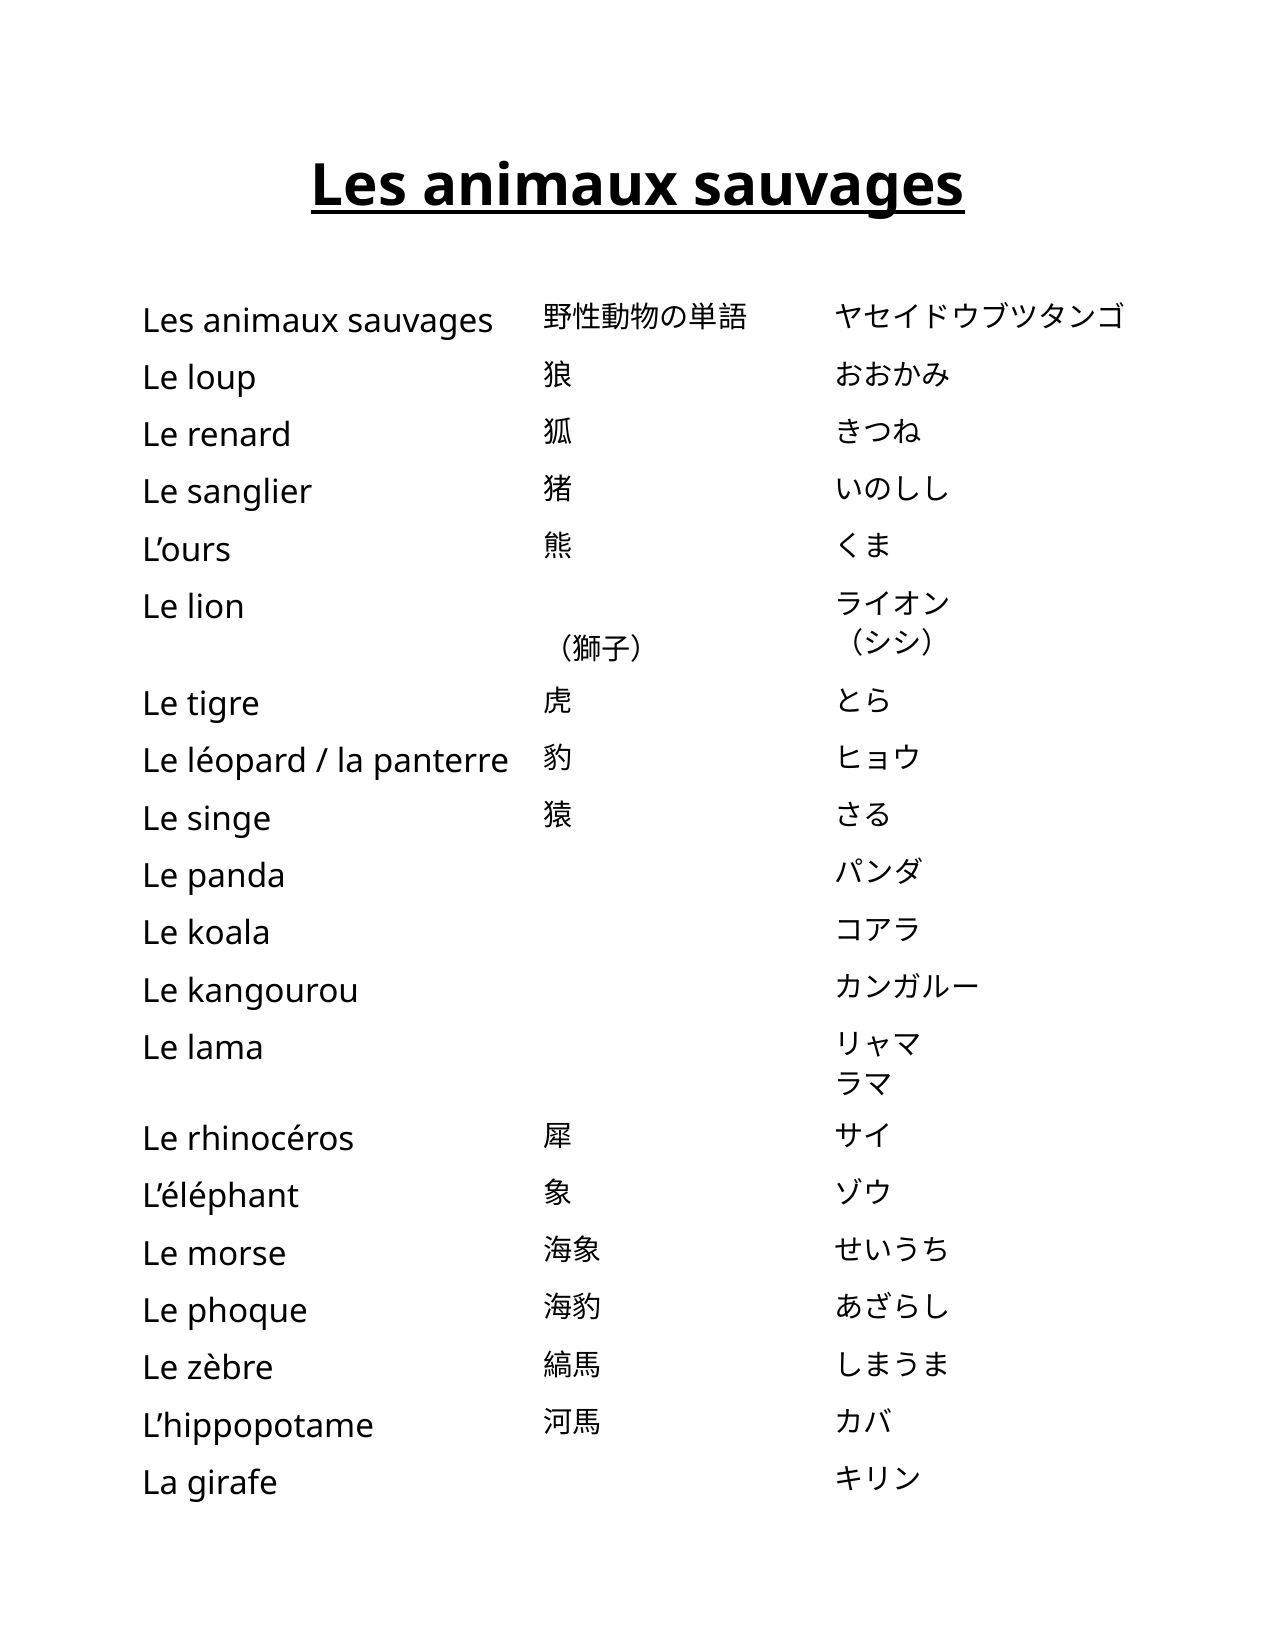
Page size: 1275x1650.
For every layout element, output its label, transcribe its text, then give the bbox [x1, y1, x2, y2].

table_cell Le rhinocéros [118, 1109, 519, 1166]
table_cell くま [811, 520, 1157, 577]
table_cell Le tigre [118, 674, 519, 731]
table_cell ゾウ [811, 1166, 1157, 1223]
table_cell Le morse [118, 1224, 519, 1281]
table_cell しまうま [811, 1338, 1157, 1395]
table_cell キリン [811, 1453, 1157, 1510]
table_cell リャマ ラマ [811, 1018, 1157, 1109]
table_cell カンガルー [811, 960, 1157, 1018]
table_cell Le panda [118, 846, 519, 903]
table_cell L’éléphant [118, 1166, 519, 1223]
table_header 野性動物の単語 [519, 291, 811, 348]
table_cell 犀 [519, 1109, 811, 1166]
table_header ヤセイドウブツタンゴ [811, 291, 1157, 348]
title Les animaux sauvages [118, 143, 1157, 223]
table_cell 狐 [519, 405, 811, 462]
table_cell Le singe [118, 789, 519, 846]
table_cell 猿 [519, 789, 811, 846]
table_cell 豹 [519, 731, 811, 788]
table_cell ライオン （シシ） [811, 577, 1157, 674]
table_cell 海豹 [519, 1281, 811, 1338]
table_cell [519, 903, 811, 960]
table_cell [519, 1453, 811, 1510]
table_cell カバ [811, 1395, 1157, 1453]
table_cell きつね [811, 405, 1157, 462]
table_cell サイ [811, 1109, 1157, 1166]
table_cell 熊 [519, 520, 811, 577]
table_cell L’hippopotame [118, 1395, 519, 1453]
table_cell パンダ [811, 846, 1157, 903]
table_cell Le koala [118, 903, 519, 960]
table_cell Le loup [118, 348, 519, 405]
table_cell 河馬 [519, 1395, 811, 1453]
table_cell Le kangourou [118, 960, 519, 1018]
table_cell 象 [519, 1166, 811, 1223]
table_cell ヒョウ [811, 731, 1157, 788]
table_cell さる [811, 789, 1157, 846]
table_cell Le renard [118, 405, 519, 462]
table_cell Le sanglier [118, 463, 519, 520]
table_cell 縞馬 [519, 1338, 811, 1395]
table_cell おおかみ [811, 348, 1157, 405]
table_cell Le phoque [118, 1281, 519, 1338]
table_cell とら [811, 674, 1157, 731]
table_cell あざらし [811, 1281, 1157, 1338]
table_cell Le léopard / la panterre [118, 731, 519, 788]
table_cell 狼 [519, 348, 811, 405]
table_header Les animaux sauvages [118, 291, 519, 348]
table_cell 海象 [519, 1224, 811, 1281]
table_cell [519, 1018, 811, 1109]
table_cell いのしし [811, 463, 1157, 520]
table_cell 猪 [519, 463, 811, 520]
table_cell コアラ [811, 903, 1157, 960]
table_cell せいうち [811, 1224, 1157, 1281]
table_cell La girafe [118, 1453, 519, 1510]
table_cell Le lama [118, 1018, 519, 1109]
table_cell （獅子） [519, 577, 811, 674]
table_cell Le zèbre [118, 1338, 519, 1395]
table_cell 虎 [519, 674, 811, 731]
table_cell [519, 960, 811, 1018]
table_cell Le lion [118, 577, 519, 674]
table_cell [519, 846, 811, 903]
table_cell L’ours [118, 520, 519, 577]
